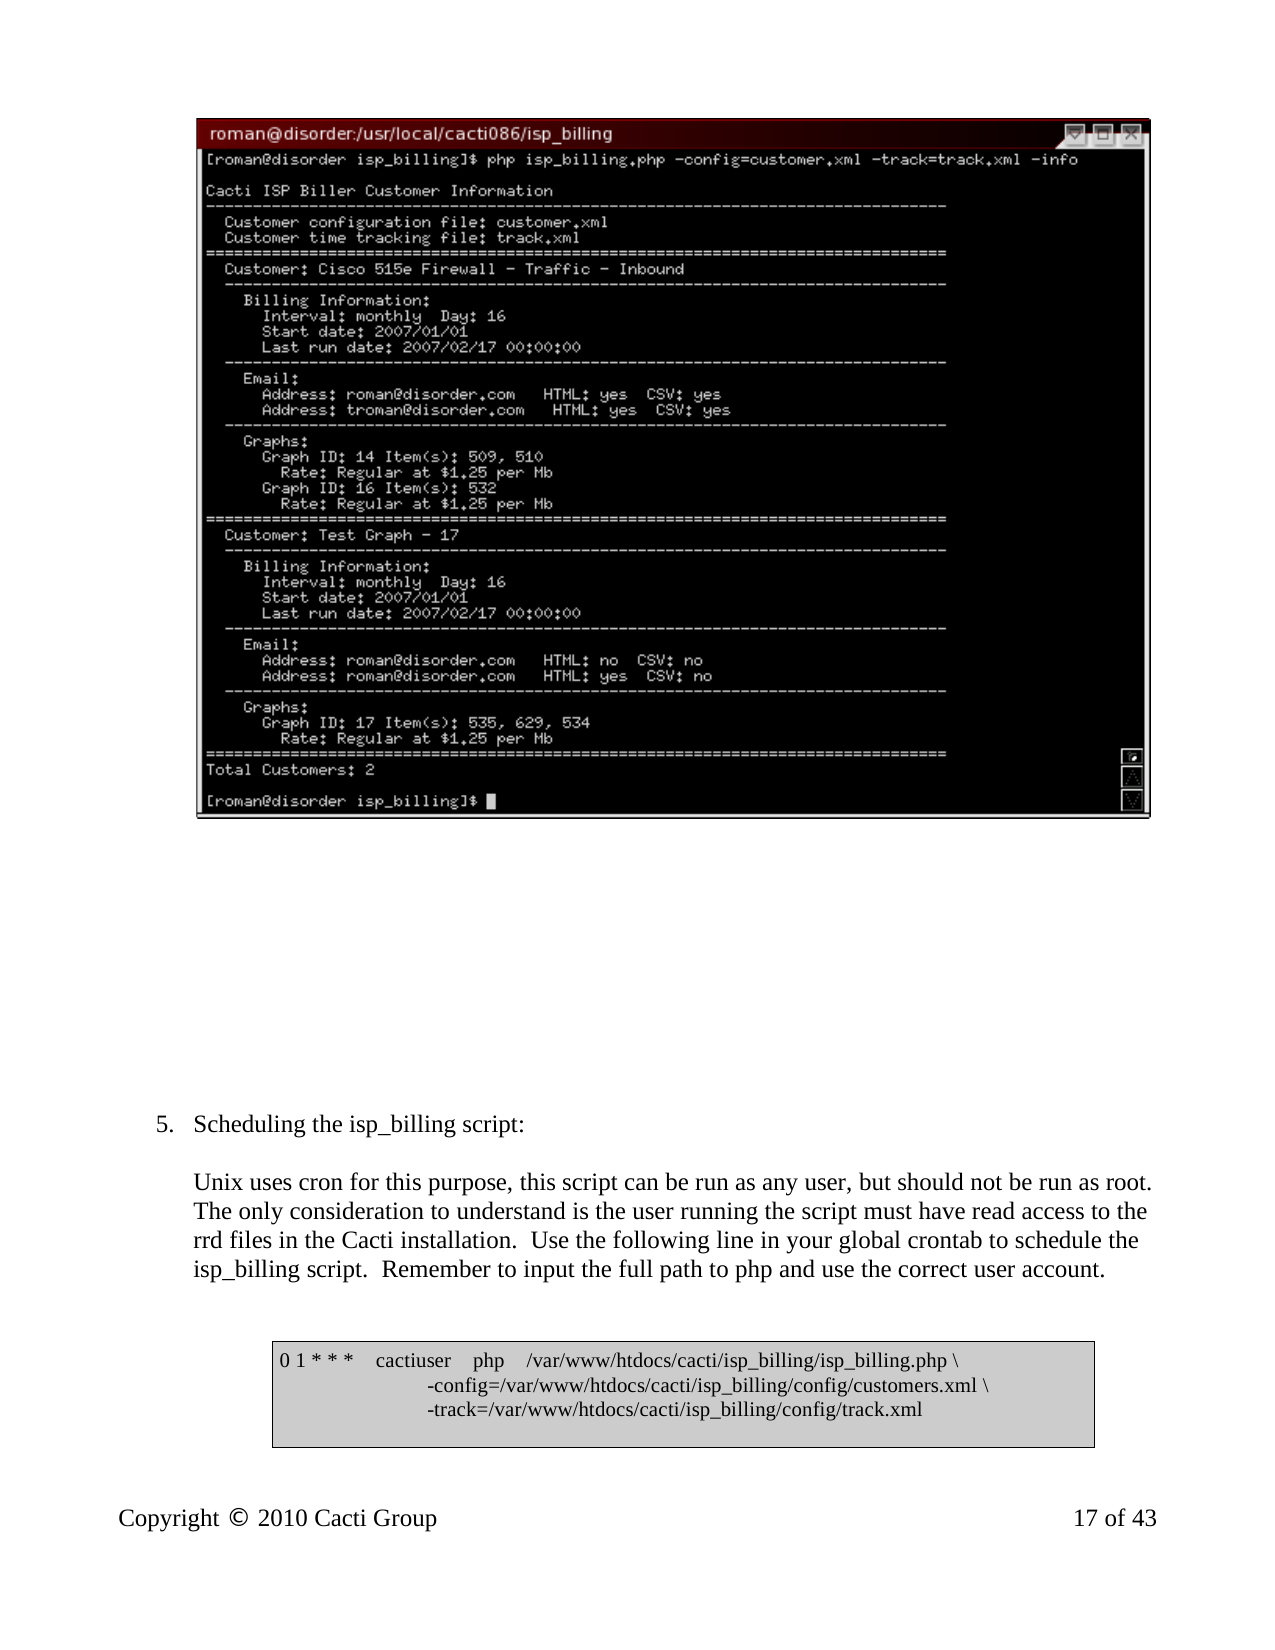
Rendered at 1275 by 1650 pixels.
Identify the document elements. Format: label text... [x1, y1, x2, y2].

list Scheduling the isp_billing script: Unix uses cron for this purpose, this script can be run as any user, but should not be run as root. The only consideration to understand is the user running the script must have read access to the rrd files in the Cacti installation. Use the following line in your global crontab to schedule the isp_billing script. Remember to input the full path to php and use the correct user account. [156, 1109, 1157, 1448]
list 0 1 * * * cactiuser php /var/www/htdocs/cacti/isp_billing/isp_billing.php \ -config=/var/www/htdocs/cacti/isp_billing/config/customers.xml \ -track=/var/www/htdocs/cacti/isp_billing/config/track.xml [279, 1348, 1088, 1421]
picture [196, 118, 1151, 819]
